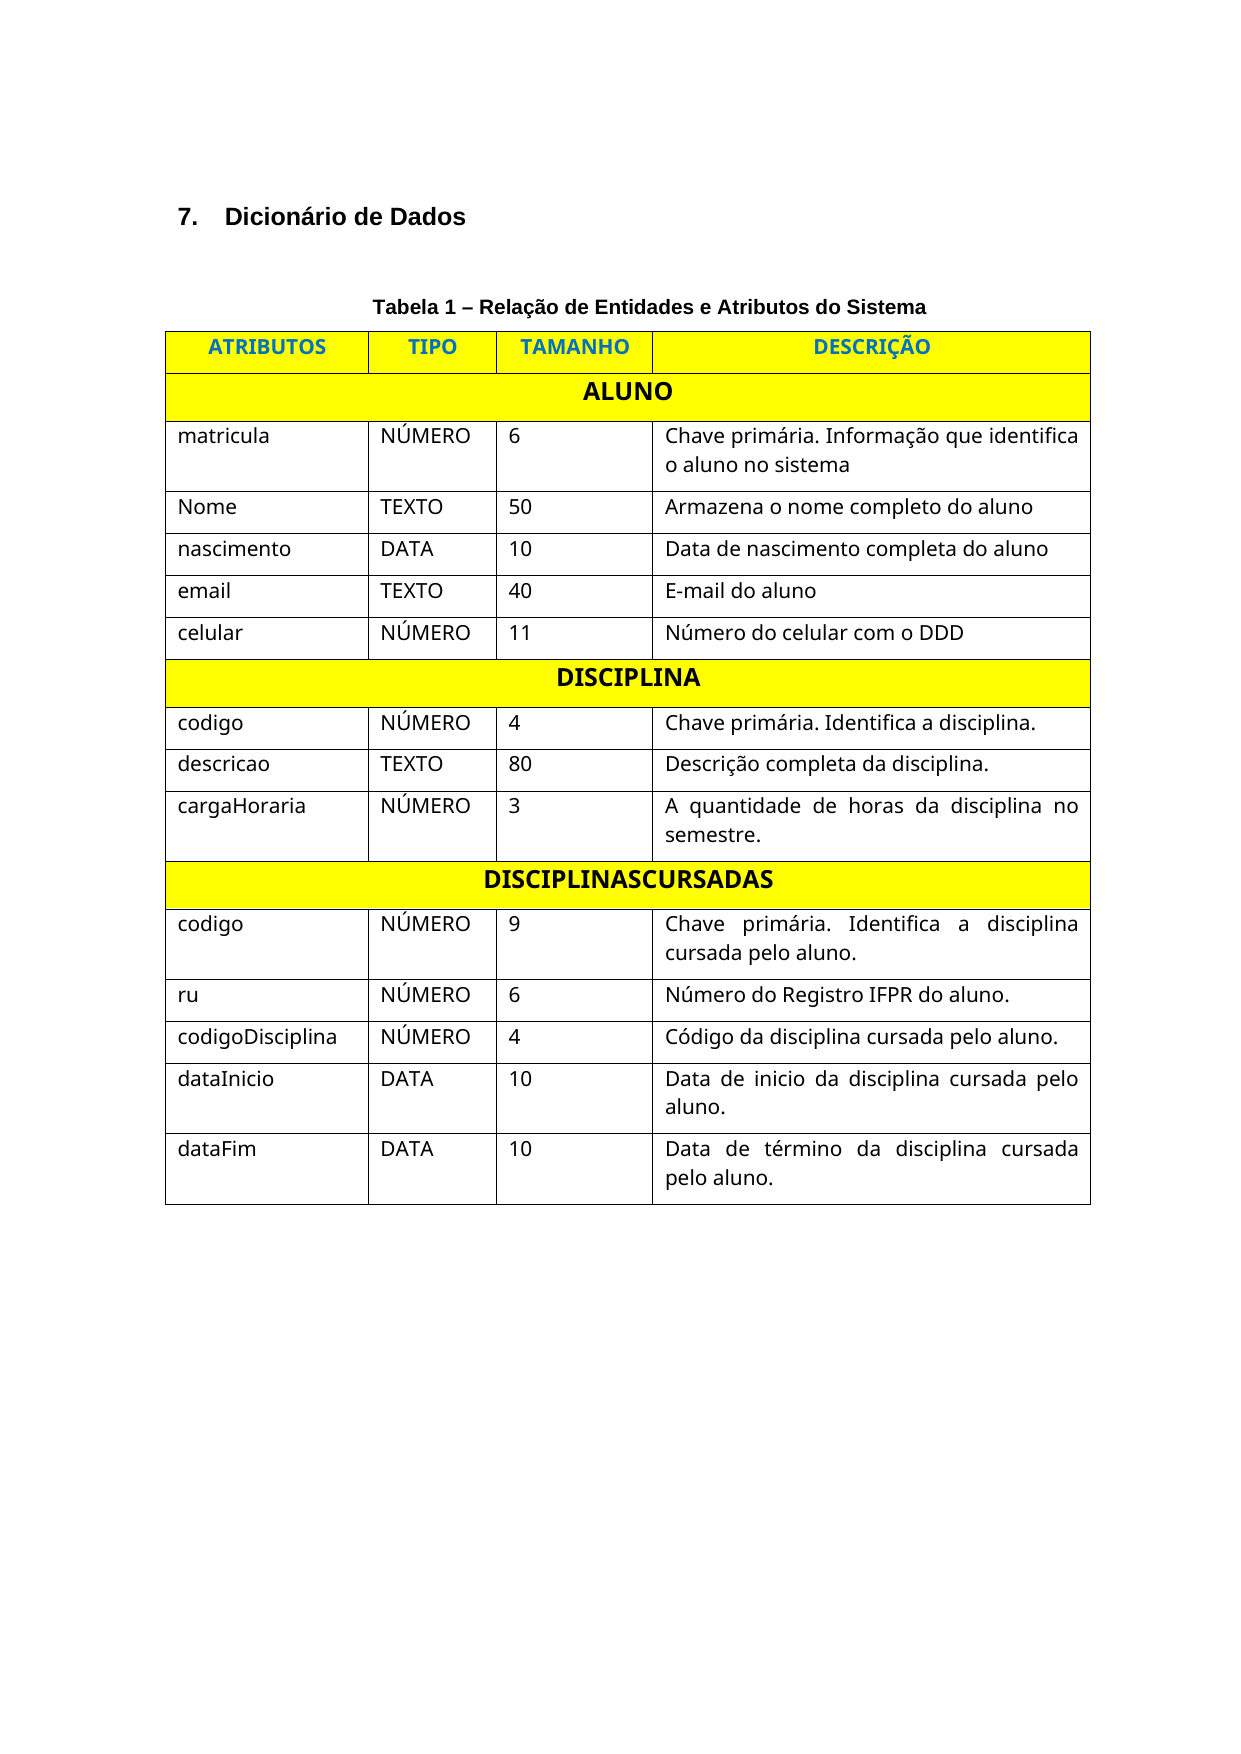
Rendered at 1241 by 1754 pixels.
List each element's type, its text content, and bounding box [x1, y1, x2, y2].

table_header TIPO [369, 332, 496, 373]
table_cell Data de término da disciplina cursada pelo aluno. [653, 1134, 1090, 1204]
table_cell 10 [497, 534, 652, 575]
table_cell matricula [166, 422, 368, 491]
table_cell Número do Registro IFPR do aluno. [653, 980, 1090, 1021]
table_cell celular [166, 618, 368, 659]
table_cell 10 [497, 1134, 652, 1204]
table_cell 4 [497, 708, 652, 748]
table_cell ru [166, 980, 368, 1021]
table_cell dataFim [166, 1134, 368, 1204]
table_cell 40 [497, 576, 652, 617]
table_cell dataInicio [166, 1064, 368, 1133]
table_cell 4 [497, 1022, 652, 1063]
subtitle Dicionário de Dados [177, 202, 1122, 233]
table_header TAMANHO [497, 332, 652, 373]
table_cell Chave primária. Identifica a disciplina. [653, 708, 1090, 748]
table_cell Código da disciplina cursada pelo aluno. [653, 1022, 1090, 1063]
table_cell 10 [497, 1064, 652, 1133]
table_cell 9 [497, 910, 652, 979]
table_cell Chave primária. Identifica a disciplina cursada pelo aluno. [653, 910, 1090, 979]
table_cell Nome [166, 492, 368, 533]
table_cell 50 [497, 492, 652, 533]
table_cell 11 [497, 618, 652, 659]
table_cell Data de inicio da disciplina cursada pelo aluno. [653, 1064, 1090, 1133]
table_cell NÚMERO [369, 708, 496, 748]
table_cell codigo [166, 708, 368, 748]
table_cell cargaHoraria [166, 792, 368, 861]
table_cell 3 [497, 792, 652, 861]
table_header ATRIBUTOS [166, 332, 368, 373]
table_cell TEXTO [369, 576, 496, 617]
table_cell 80 [497, 750, 652, 791]
table_cell Chave primária. Informação que identifica o aluno no sistema [653, 422, 1090, 491]
table_cell E-mail do aluno [653, 576, 1090, 617]
table_cell nascimento [166, 534, 368, 575]
table_cell DATA [369, 1134, 496, 1204]
table_cell email [166, 576, 368, 617]
table_cell TEXTO [369, 750, 496, 791]
table_cell Número do celular com o DDD [653, 618, 1090, 659]
table_cell 6 [497, 980, 652, 1021]
table_cell NÚMERO [369, 792, 496, 861]
table_cell NÚMERO [369, 1022, 496, 1063]
table_cell 6 [497, 422, 652, 491]
table_cell codigoDisciplina [166, 1022, 368, 1063]
table_cell codigo [166, 910, 368, 979]
table_cell Armazena o nome completo do aluno [653, 492, 1090, 533]
table_cell NÚMERO [369, 910, 496, 979]
table_cell NÚMERO [369, 422, 496, 491]
table_cell DISCIPLINASCURSADAS [166, 862, 1090, 908]
table_cell Descrição completa da disciplina. [653, 750, 1090, 791]
text Tabela 1 – Relação de Entidades e Atributos do Sistema [177, 294, 1122, 318]
table_cell A quantidade de horas da disciplina no semestre. [653, 792, 1090, 861]
table_cell DATA [369, 534, 496, 575]
table_cell NÚMERO [369, 618, 496, 659]
table_cell NÚMERO [369, 980, 496, 1021]
table_cell TEXTO [369, 492, 496, 533]
table_cell Data de nascimento completa do aluno [653, 534, 1090, 575]
table_cell DATA [369, 1064, 496, 1133]
table_cell descricao [166, 750, 368, 791]
table_header DESCRIÇÃO [653, 332, 1090, 373]
table_cell DISCIPLINA [166, 660, 1090, 707]
table_cell ALUNO [166, 374, 1090, 421]
